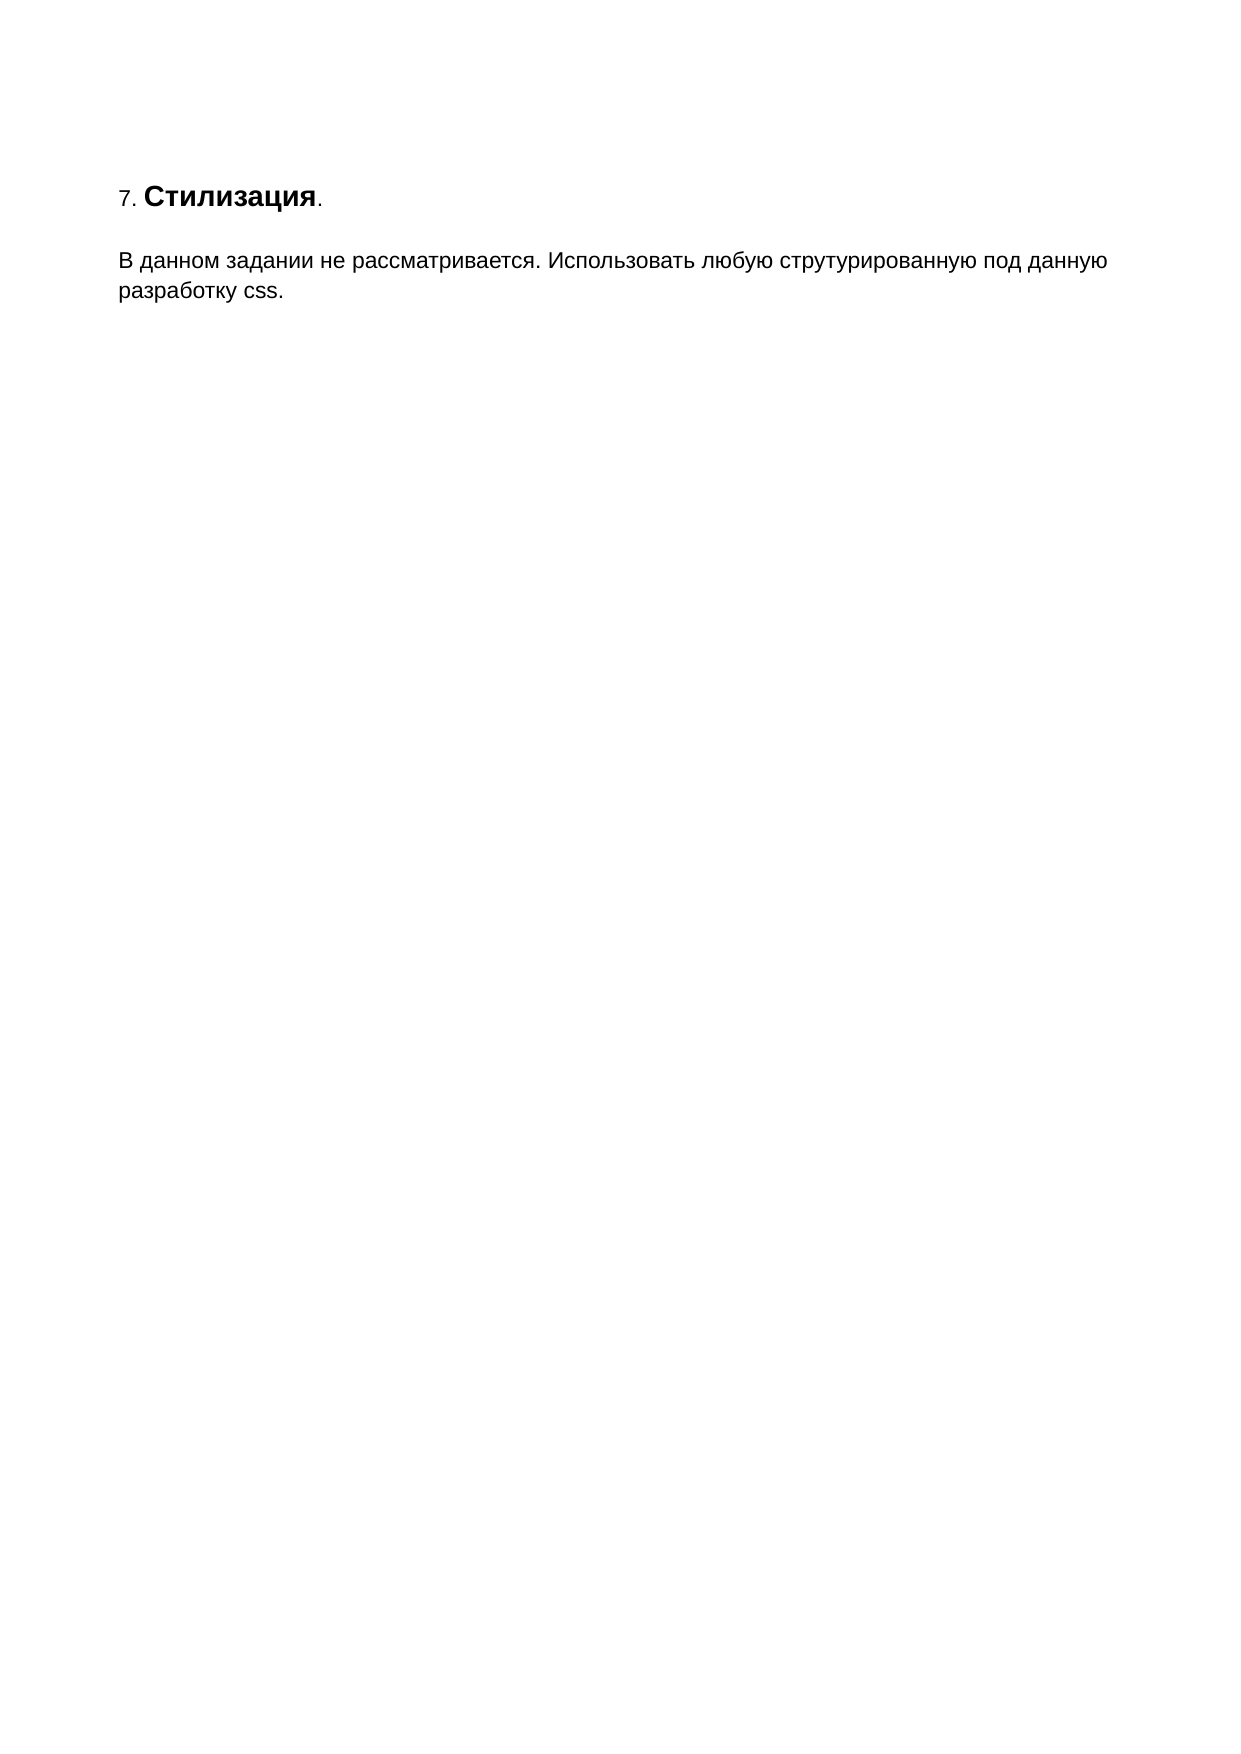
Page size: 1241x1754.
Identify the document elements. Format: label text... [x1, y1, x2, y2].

text 7. Стилизация. [118, 178, 1122, 212]
text В данном задании не рассматривается. Использовать любую струтурированную под данную разработку css. [118, 247, 1122, 304]
